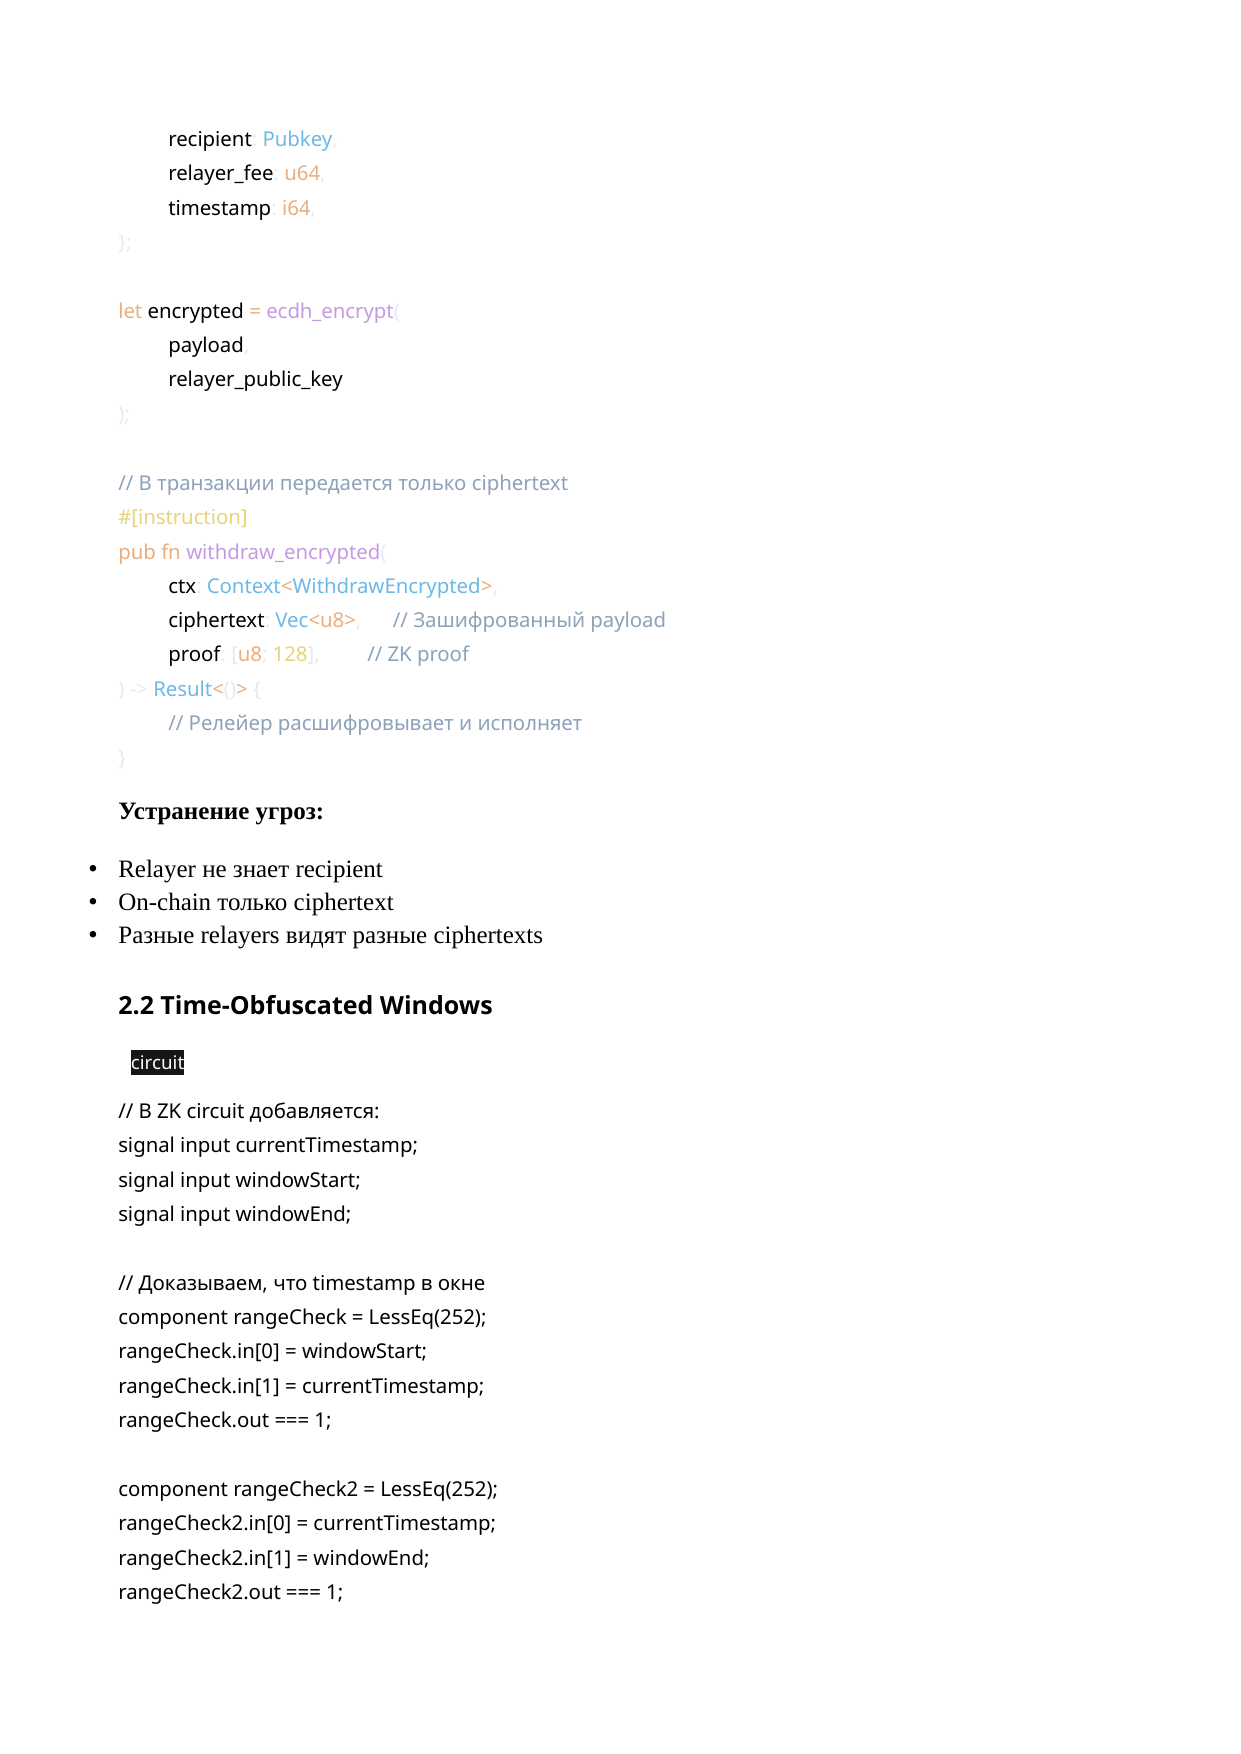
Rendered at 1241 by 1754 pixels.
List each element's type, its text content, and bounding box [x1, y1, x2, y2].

text signal input windowStart; [118, 1158, 1122, 1193]
text // Доказываем, что timestamp в окне [118, 1262, 1122, 1296]
text payload, [118, 324, 1122, 359]
text component rangeCheck = LessEq(252); [118, 1296, 1122, 1330]
text Устранение угроз: [118, 796, 1122, 825]
text relayer_public_key [118, 359, 1122, 393]
text ciphertext: Vec<u8>, // Зашифрованный payload [118, 599, 1122, 634]
text rangeCheck.out === 1; [118, 1399, 1122, 1433]
text } [118, 737, 1122, 771]
text signal input currentTimestamp; [118, 1124, 1122, 1158]
text ) -> Result<()> { [118, 668, 1122, 702]
text // В транзакции передается только ciphertext [118, 462, 1122, 496]
list On-chain только ciphertext [118, 887, 1122, 916]
text relayer_fee: u64, [118, 152, 1122, 187]
text rangeCheck2.in[1] = windowEnd; [118, 1537, 1122, 1571]
text }; [118, 221, 1122, 256]
text circuit [131, 1047, 1122, 1075]
list Relayer не знает recipient [118, 854, 1122, 883]
list Разные relayers видят разные ciphertexts [118, 920, 1122, 949]
text recipient: Pubkey, [118, 118, 1122, 152]
text rangeCheck.in[0] = windowStart; [118, 1330, 1122, 1365]
text proof: [u8; 128], // ZK proof [118, 634, 1122, 668]
text component rangeCheck2 = LessEq(252); [118, 1468, 1122, 1502]
text #[instruction] [118, 496, 1122, 531]
text ); [118, 393, 1122, 427]
text signal input windowEnd; [118, 1193, 1122, 1227]
text ctx: Context<WithdrawEncrypted>, [118, 565, 1122, 599]
text rangeCheck2.in[0] = currentTimestamp; [118, 1502, 1122, 1537]
text rangeCheck2.out === 1; [118, 1571, 1122, 1605]
text rangeCheck.in[1] = currentTimestamp; [118, 1365, 1122, 1399]
subtitle 2.2 Time-Obfuscated Windows [118, 978, 1122, 1022]
text timestamp: i64, [118, 187, 1122, 221]
text let encrypted = ecdh_encrypt( [118, 290, 1122, 324]
text pub fn withdraw_encrypted( [118, 531, 1122, 565]
text // В ZK circuit добавляется: [118, 1090, 1122, 1124]
text // Релейер расшифровывает и исполняет [118, 702, 1122, 737]
